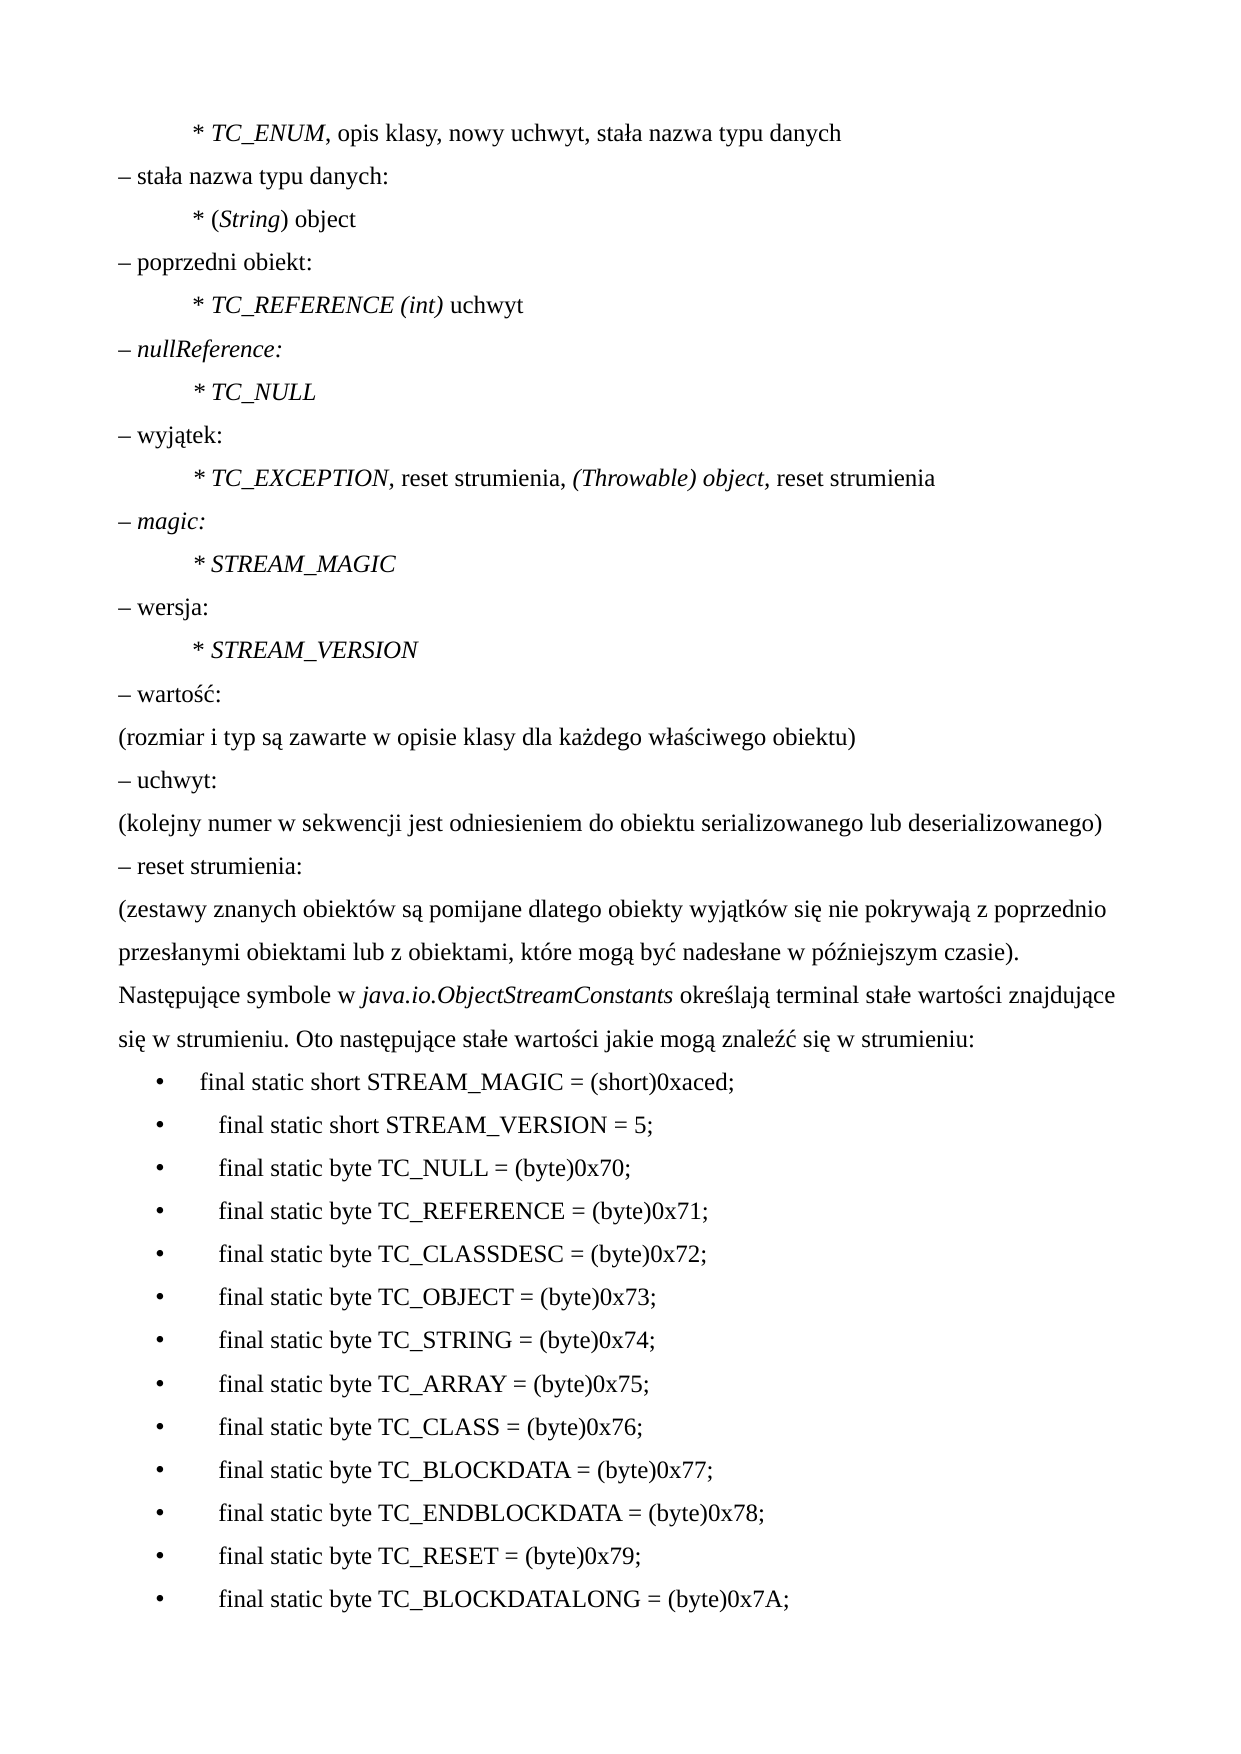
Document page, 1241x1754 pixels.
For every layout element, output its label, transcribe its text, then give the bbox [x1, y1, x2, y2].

list final static byte TC_REFERENCE = (byte)0x71; [156, 1196, 1122, 1225]
list final static byte TC_CLASSDESC = (byte)0x72; [156, 1239, 1122, 1268]
text – uchwyt: [118, 765, 1122, 794]
text * STREAM_MAGIC [118, 549, 1122, 578]
text * TC_EXCEPTION, reset strumienia, (Throwable) object, reset strumienia [118, 463, 1122, 492]
text – wersja: [118, 592, 1122, 621]
text (kolejny numer w sekwencji jest odniesieniem do obiektu serializowanego lub deserializowanego) [118, 808, 1122, 837]
list final static byte TC_NULL = (byte)0x70; [156, 1153, 1122, 1182]
text * TC_NULL [118, 377, 1122, 406]
list final static byte TC_BLOCKDATA = (byte)0x77; [156, 1455, 1122, 1484]
list final static byte TC_STRING = (byte)0x74; [156, 1326, 1122, 1354]
text * STREAM_VERSION [118, 636, 1122, 664]
list final static short STREAM_MAGIC = (short)0xaced; [156, 1067, 1122, 1096]
list final static short STREAM_VERSION = 5; [156, 1110, 1122, 1139]
text Następujące symbole w java.io.ObjectStreamConstants określają terminal stałe wartości znajdujące się w strumieniu. Oto następujące stałe wartości jakie mogą znaleźć się w strumieniu: [118, 981, 1122, 1052]
text – wyjątek: [118, 420, 1122, 449]
text * TC_REFERENCE (int) uchwyt [118, 291, 1122, 319]
list final static byte TC_BLOCKDATALONG = (byte)0x7A; [156, 1584, 1122, 1613]
list final static byte TC_ARRAY = (byte)0x75; [156, 1369, 1122, 1397]
text – nullReference: [118, 334, 1122, 362]
text – magic: [118, 506, 1122, 535]
text – stała nazwa typu danych: [118, 161, 1122, 190]
list final static byte TC_ENDBLOCKDATA = (byte)0x78; [156, 1498, 1122, 1527]
text * (String) object [118, 204, 1122, 233]
text – reset strumienia: [118, 851, 1122, 880]
text – wartość: [118, 679, 1122, 707]
list final static byte TC_RESET = (byte)0x79; [156, 1541, 1122, 1570]
text (zestawy znanych obiektów są pomijane dlatego obiekty wyjątków się nie pokrywają z poprzednio przesłanymi obiektami lub z obiektami, które mogą być nadesłane w późniejszym czasie). [118, 894, 1122, 966]
text – poprzedni obiekt: [118, 247, 1122, 276]
text (rozmiar i typ są zawarte w opisie klasy dla każdego właściwego obiektu) [118, 722, 1122, 751]
list final static byte TC_CLASS = (byte)0x76; [156, 1412, 1122, 1441]
list final static byte TC_OBJECT = (byte)0x73; [156, 1282, 1122, 1311]
text * TC_ENUM, opis klasy, nowy uchwyt, stała nazwa typu danych [118, 118, 1122, 147]
